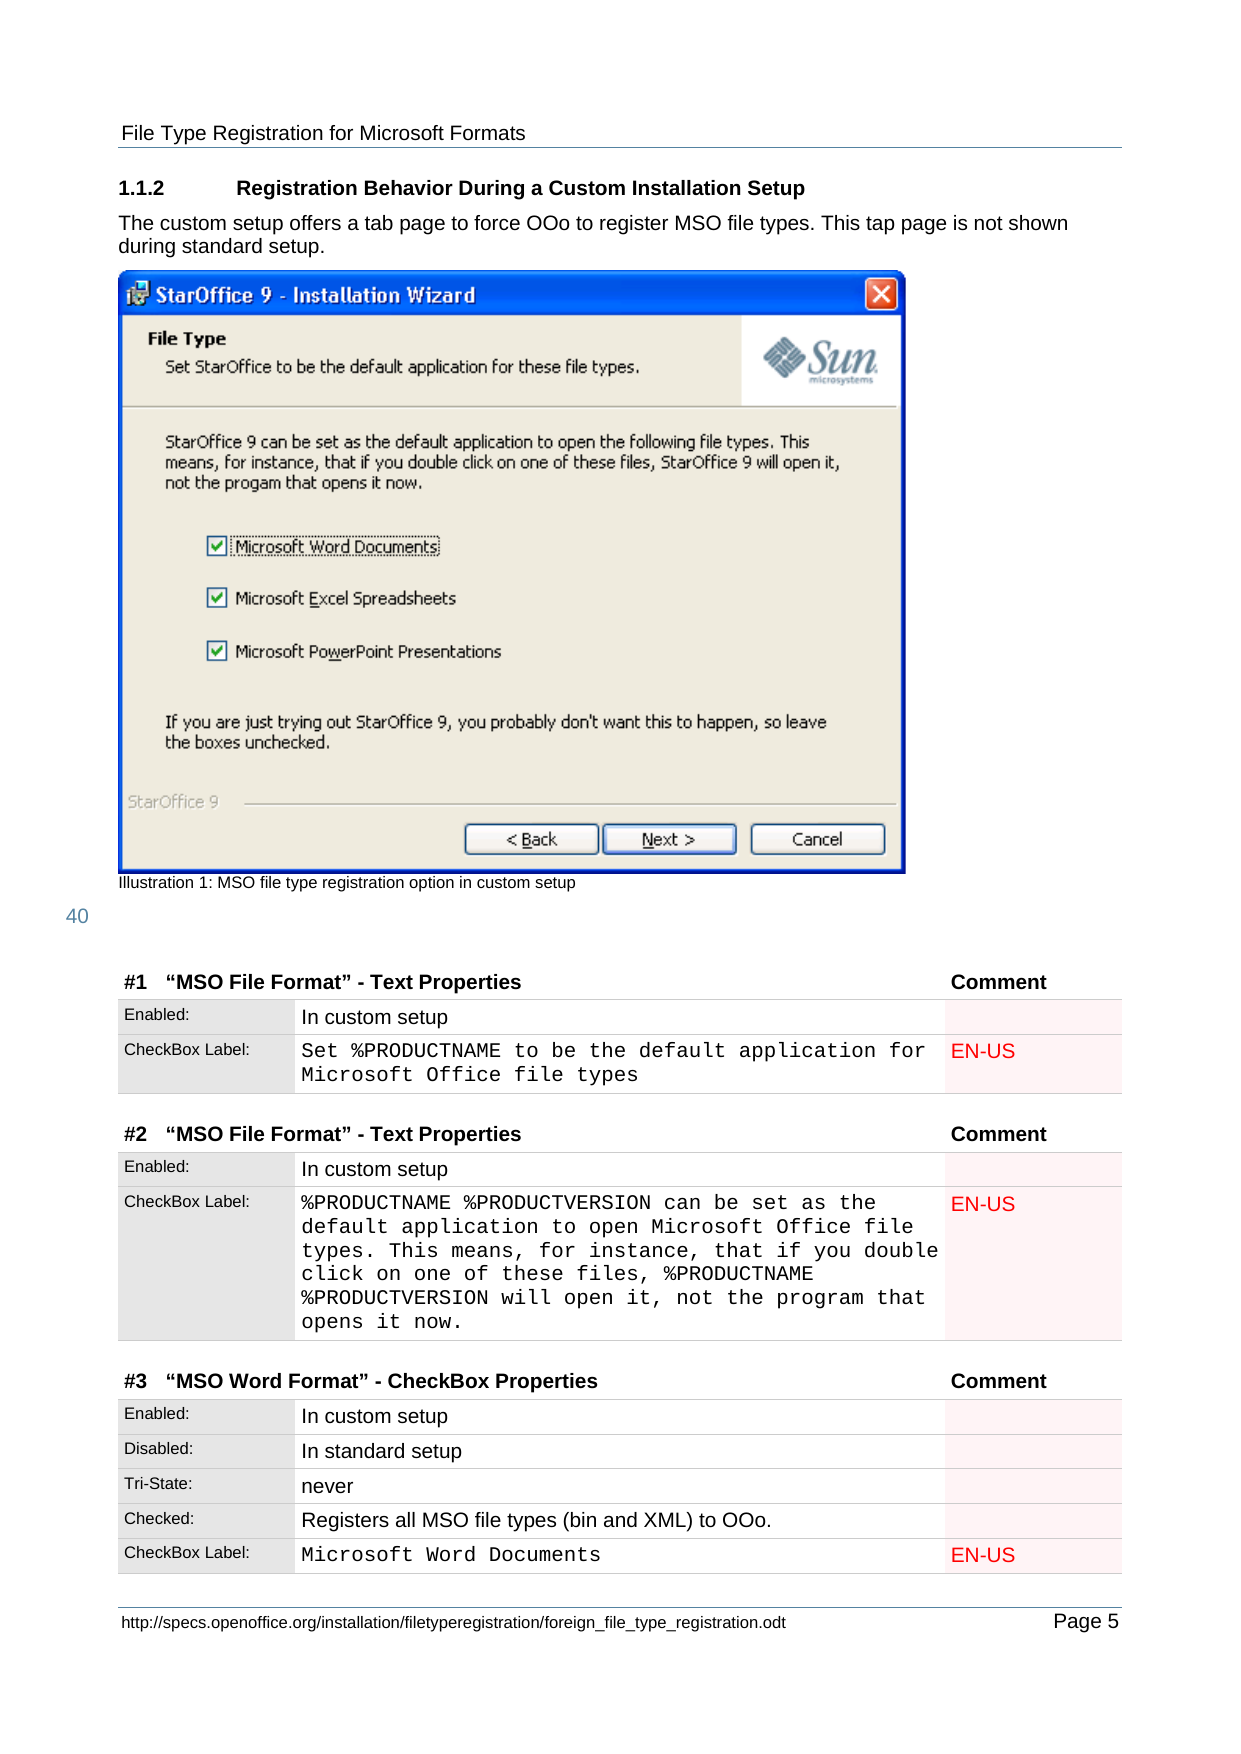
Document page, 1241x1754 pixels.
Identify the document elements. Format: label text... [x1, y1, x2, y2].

table_cell CheckBox Label: [118, 1539, 295, 1573]
table_cell Enabled: [118, 1400, 295, 1434]
table_cell never [295, 1469, 945, 1503]
subtitle Registration Behavior During a Custom Installation Setup [118, 177, 1122, 200]
table_cell [945, 1504, 1122, 1538]
text Illustration 1: MSO file type registration option in custom setup [118, 874, 906, 892]
table_cell EN-US [945, 1187, 1122, 1340]
table_cell Checked: [118, 1504, 295, 1538]
table_cell [945, 1435, 1122, 1468]
text The custom setup offers a tab page to force OOo to register MSO file types. This tap page is not shown during standard setup. [118, 212, 1122, 258]
table_header Comment [946, 1116, 1122, 1152]
table_cell [945, 1000, 1122, 1034]
table_cell Enabled: [118, 1153, 295, 1186]
table_header “MSO File Format” - Text Properties [119, 1116, 945, 1152]
table_header Comment [946, 964, 1122, 999]
table_header “MSO Word Format” - CheckBox Properties [119, 1363, 945, 1399]
table_cell In custom setup [295, 1400, 945, 1434]
table_cell Microsoft Word Documents [295, 1539, 945, 1573]
table_cell Enabled: [118, 1000, 295, 1034]
table_cell EN-US [945, 1539, 1122, 1573]
table_header “MSO File Format” - Text Properties [119, 964, 945, 999]
table_cell Disabled: [118, 1435, 295, 1468]
table_cell [945, 1469, 1122, 1503]
table_cell Set %PRODUCTNAME to be the default application for Microsoft Office file types [295, 1035, 945, 1093]
table_cell EN-US [945, 1035, 1122, 1093]
table_cell [945, 1400, 1122, 1434]
table_cell In custom setup [295, 1000, 945, 1034]
table_cell %PRODUCTNAME %PRODUCTVERSION can be set as the default application to open Microsoft Office file types. This means, for instance, that if you double click on one of these files, %PRODUCTNAME %PRODUCTVERSION will open it, not the program that opens it now. [295, 1187, 945, 1340]
picture [118, 270, 906, 874]
table_cell CheckBox Label: [118, 1187, 295, 1340]
table_cell Tri-State: [118, 1469, 295, 1503]
table_cell In standard setup [295, 1435, 945, 1468]
table_header Comment [946, 1363, 1122, 1399]
table_cell [945, 1153, 1122, 1186]
table_cell Registers all MSO file types (bin and XML) to OOo. [295, 1504, 945, 1538]
table_cell CheckBox Label: [118, 1035, 295, 1093]
table_cell In custom setup [295, 1153, 945, 1186]
